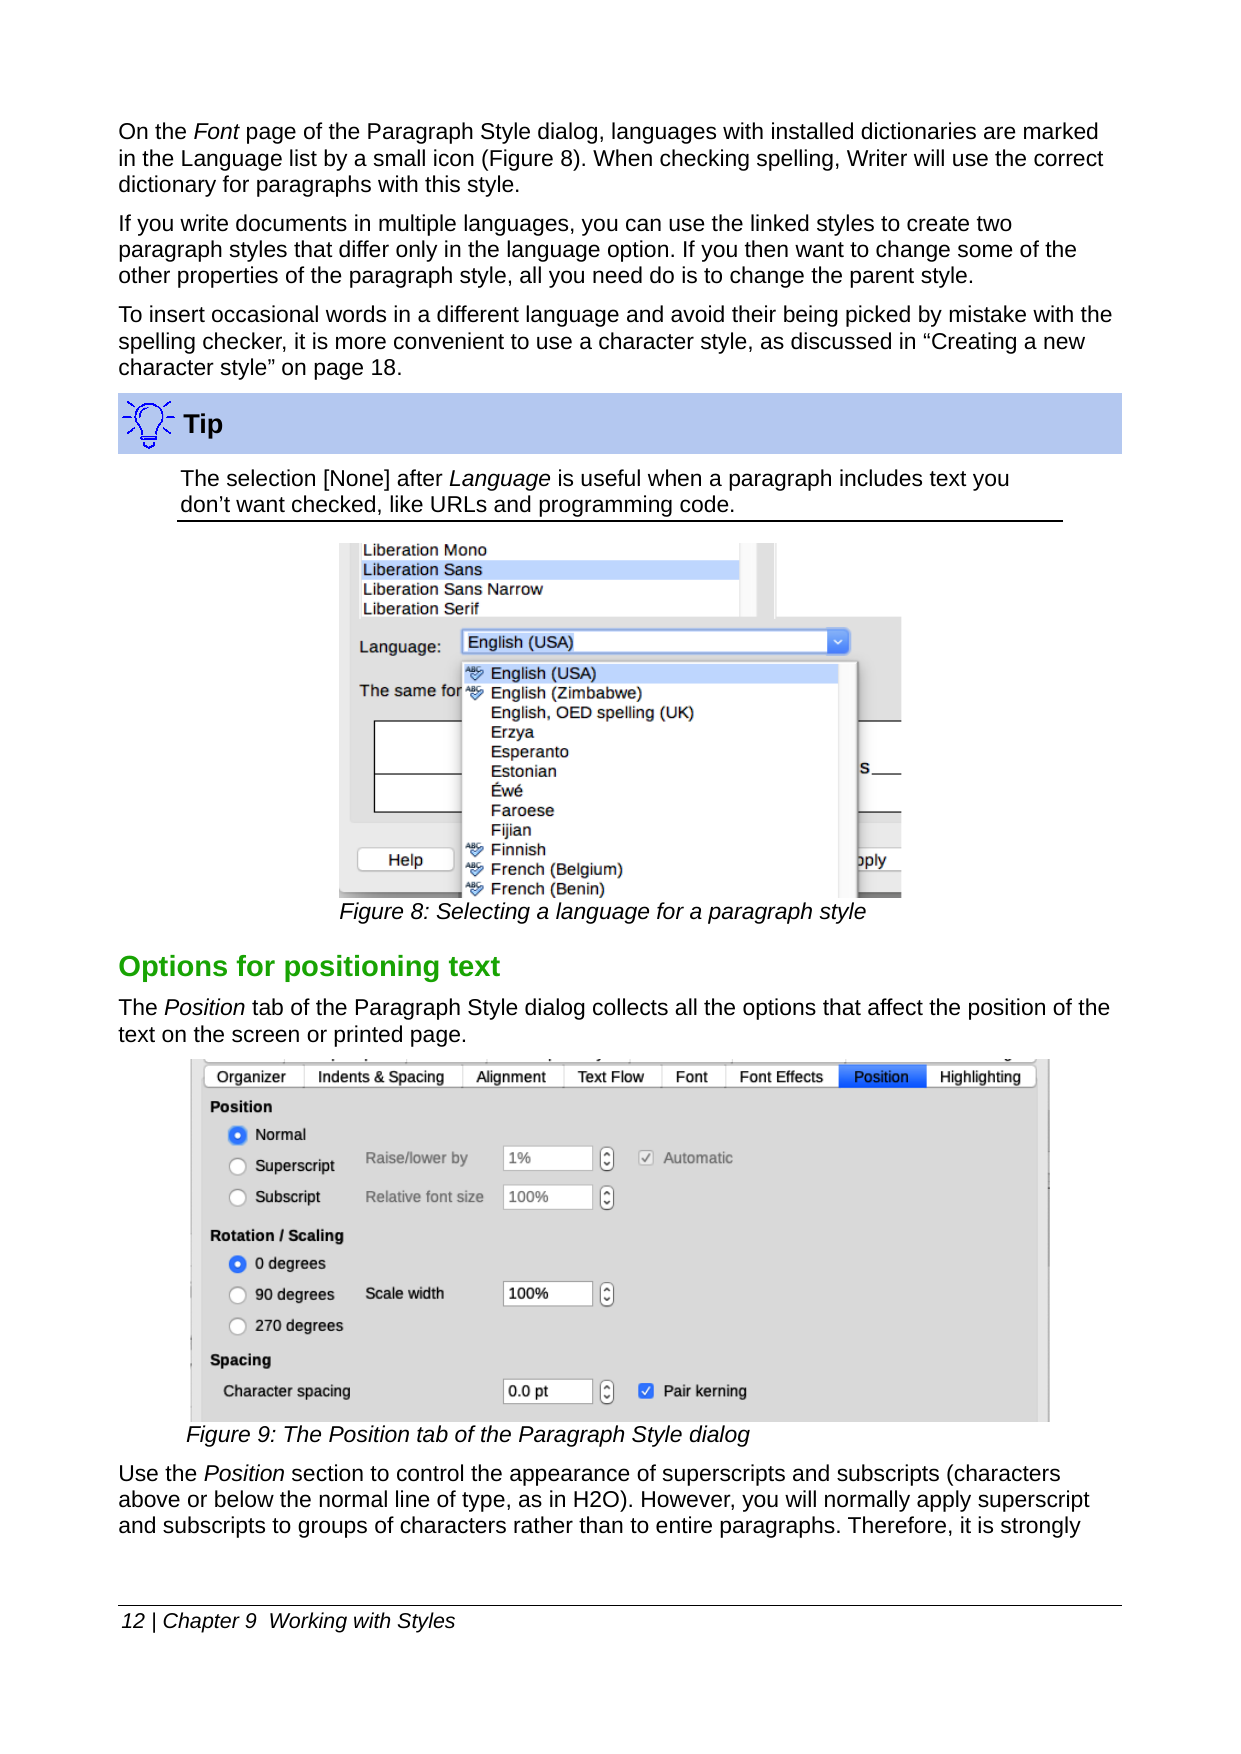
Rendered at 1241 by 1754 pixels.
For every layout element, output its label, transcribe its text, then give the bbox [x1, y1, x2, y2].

subtitle Options for positioning text [118, 949, 1122, 982]
text Figure 8: Selecting a language for a paragraph style [339, 898, 901, 924]
text If you write documents in multiple languages, you can use the linked styles to create two paragraph styles that differ only in the language option. If you then want to change some of the other properties of the paragraph style, all you need do is to change the parent style. [118, 210, 1122, 289]
picture [339, 543, 902, 898]
picture [119, 393, 179, 453]
text The selection [None] after Language is useful when a paragraph includes text you don’t want checked, like URLs and programming code. [177, 461, 1063, 520]
text The Position tab of the Paragraph Style dialog collects all the options that affect the position of the text on the screen or printed page. [118, 994, 1122, 1047]
picture [190, 1059, 1050, 1422]
text To insert occasional words in a different language and avoid their being picked by mistake with the spelling checker, it is more convenient to use a character style, as discussed in “Creating a new character style” on page 19. [118, 301, 1122, 380]
text Use the Position section to control the appearance of superscripts and subscripts (characters above or below the normal line of type, as in H2O). However, you will normally apply superscript and subscripts to groups of characters rather than to entire paragraphs. Therefore, it is strongly [118, 1459, 1122, 1539]
subtitle Tip [118, 393, 1122, 454]
text Figure 9: The Position tab of the Paragraph Style dialog [186, 1059, 1054, 1448]
text On the Font page of the Paragraph Style dialog, languages with installed dictionaries are marked in the Language list by a small icon (Figure 8). When checking spelling, Writer will use the correct dictionary for paragraphs with this style. [118, 118, 1122, 197]
